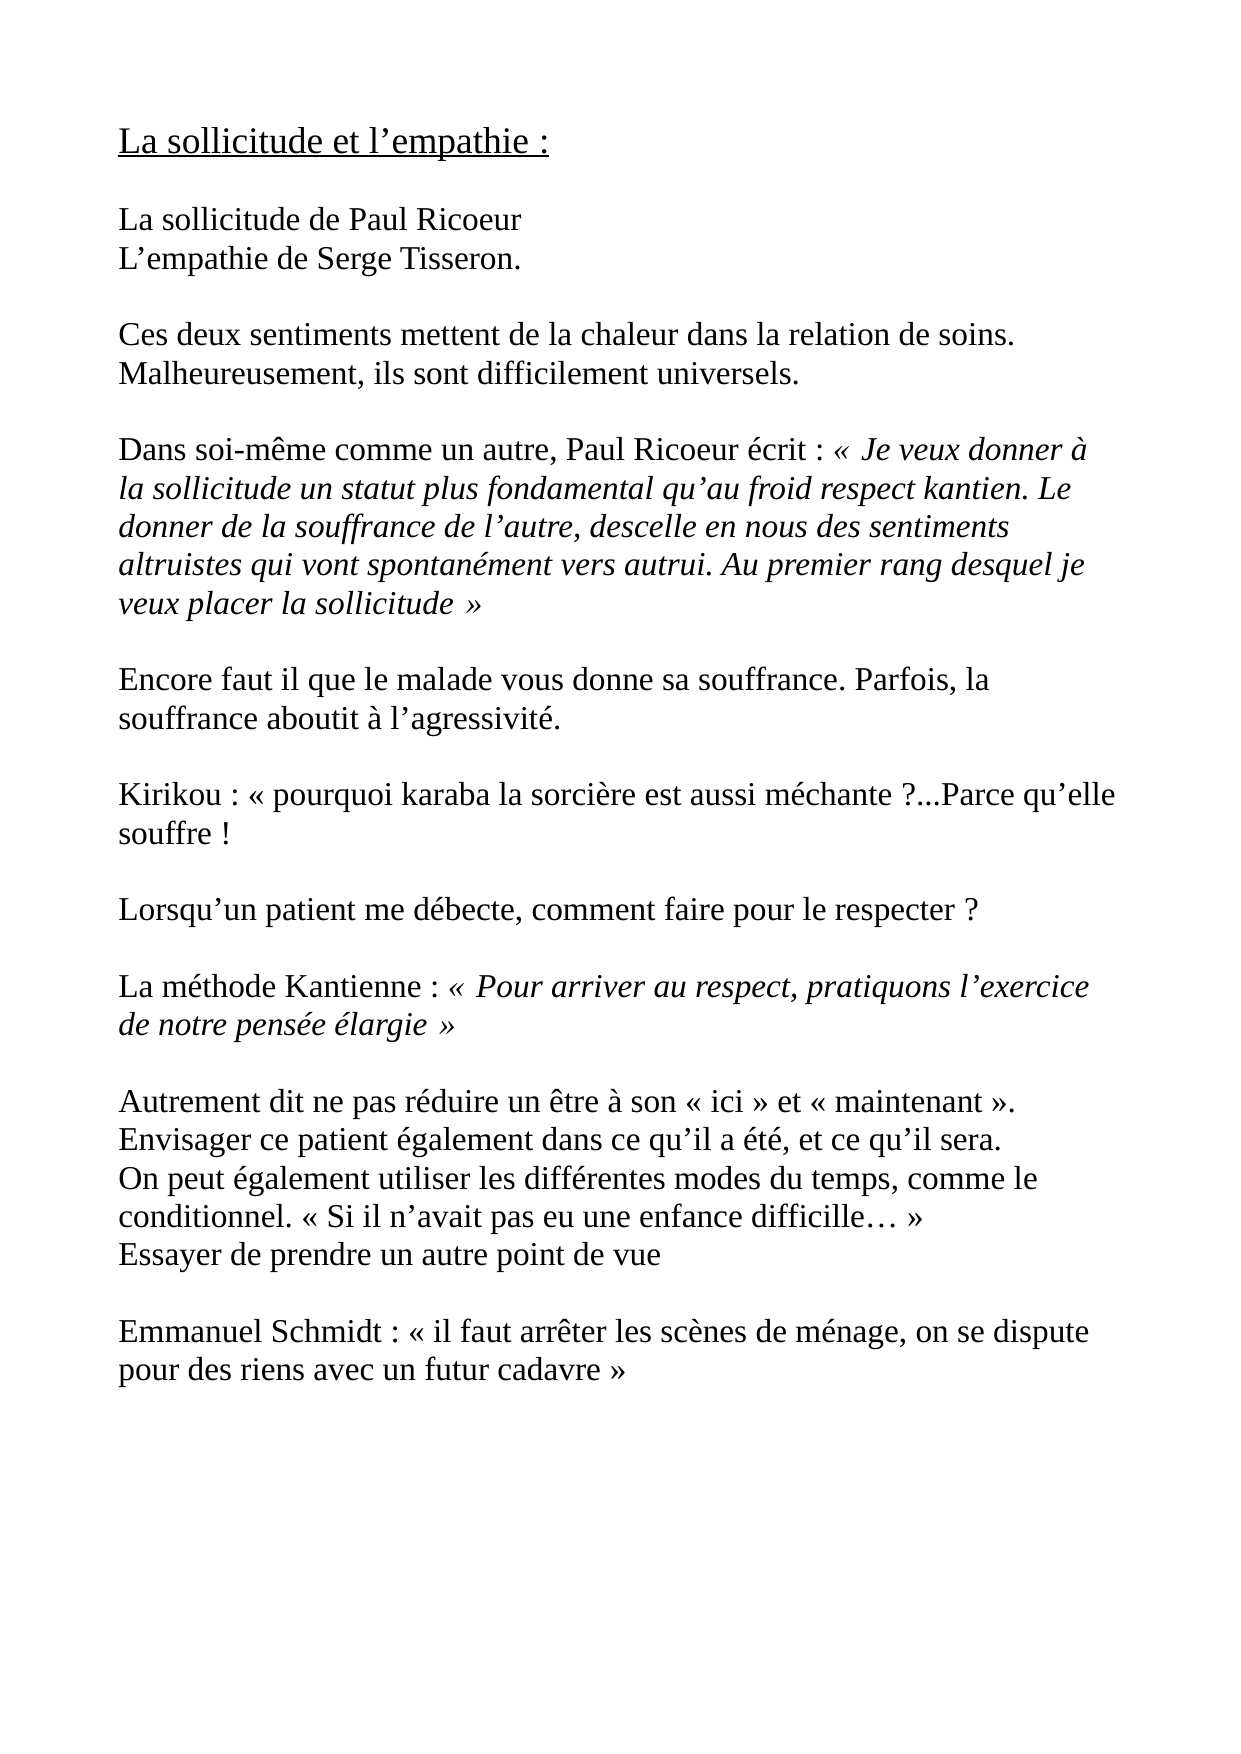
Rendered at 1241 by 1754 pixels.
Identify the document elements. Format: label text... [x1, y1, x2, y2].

text La méthode Kantienne : « Pour arriver au respect, pratiquons l’exercice de notre pensée élargie » [118, 966, 1122, 1043]
text Kirikou : « pourquoi karaba la sorcière est aussi méchante ?...Parce qu’elle souffre ! [118, 774, 1122, 851]
text Autrement dit ne pas réduire un être à son « ici » et « maintenant ». [118, 1081, 1122, 1119]
text La sollicitude de Paul Ricoeur [118, 199, 1122, 238]
text Essayer de prendre un autre point de vue [118, 1234, 1122, 1273]
text Dans soi-même comme un autre, Paul Ricoeur écrit : « Je veux donner à la sollicitude un statut plus fondamental qu’au froid respect kantien. Le donner de la souffrance de l’autre, descelle en nous des sentiments altruistes qui vont spontanément vers autrui. Au premier rang desquel je veux placer la sollicitude » [118, 429, 1122, 621]
text La sollicitude et l’empathie : [118, 118, 1122, 161]
text On peut également utiliser les différentes modes du temps, comme le conditionnel. « Si il n’avait pas eu une enfance difficille… » [118, 1158, 1122, 1234]
text Emmanuel Schmidt : « il faut arrêter les scènes de ménage, on se dispute pour des riens avec un futur cadavre » [118, 1311, 1122, 1388]
text Ces deux sentiments mettent de la chaleur dans la relation de soins. Malheureusement, ils sont difficilement universels. [118, 314, 1122, 391]
text L’empathie de Serge Tisseron. [118, 238, 1122, 276]
text Encore faut il que le malade vous donne sa souffrance. Parfois, la souffrance aboutit à l’agressivité. [118, 659, 1122, 736]
text Lorsqu’un patient me débecte, comment faire pour le respecter ? [118, 889, 1122, 928]
text Envisager ce patient également dans ce qu’il a été, et ce qu’il sera. [118, 1119, 1122, 1158]
